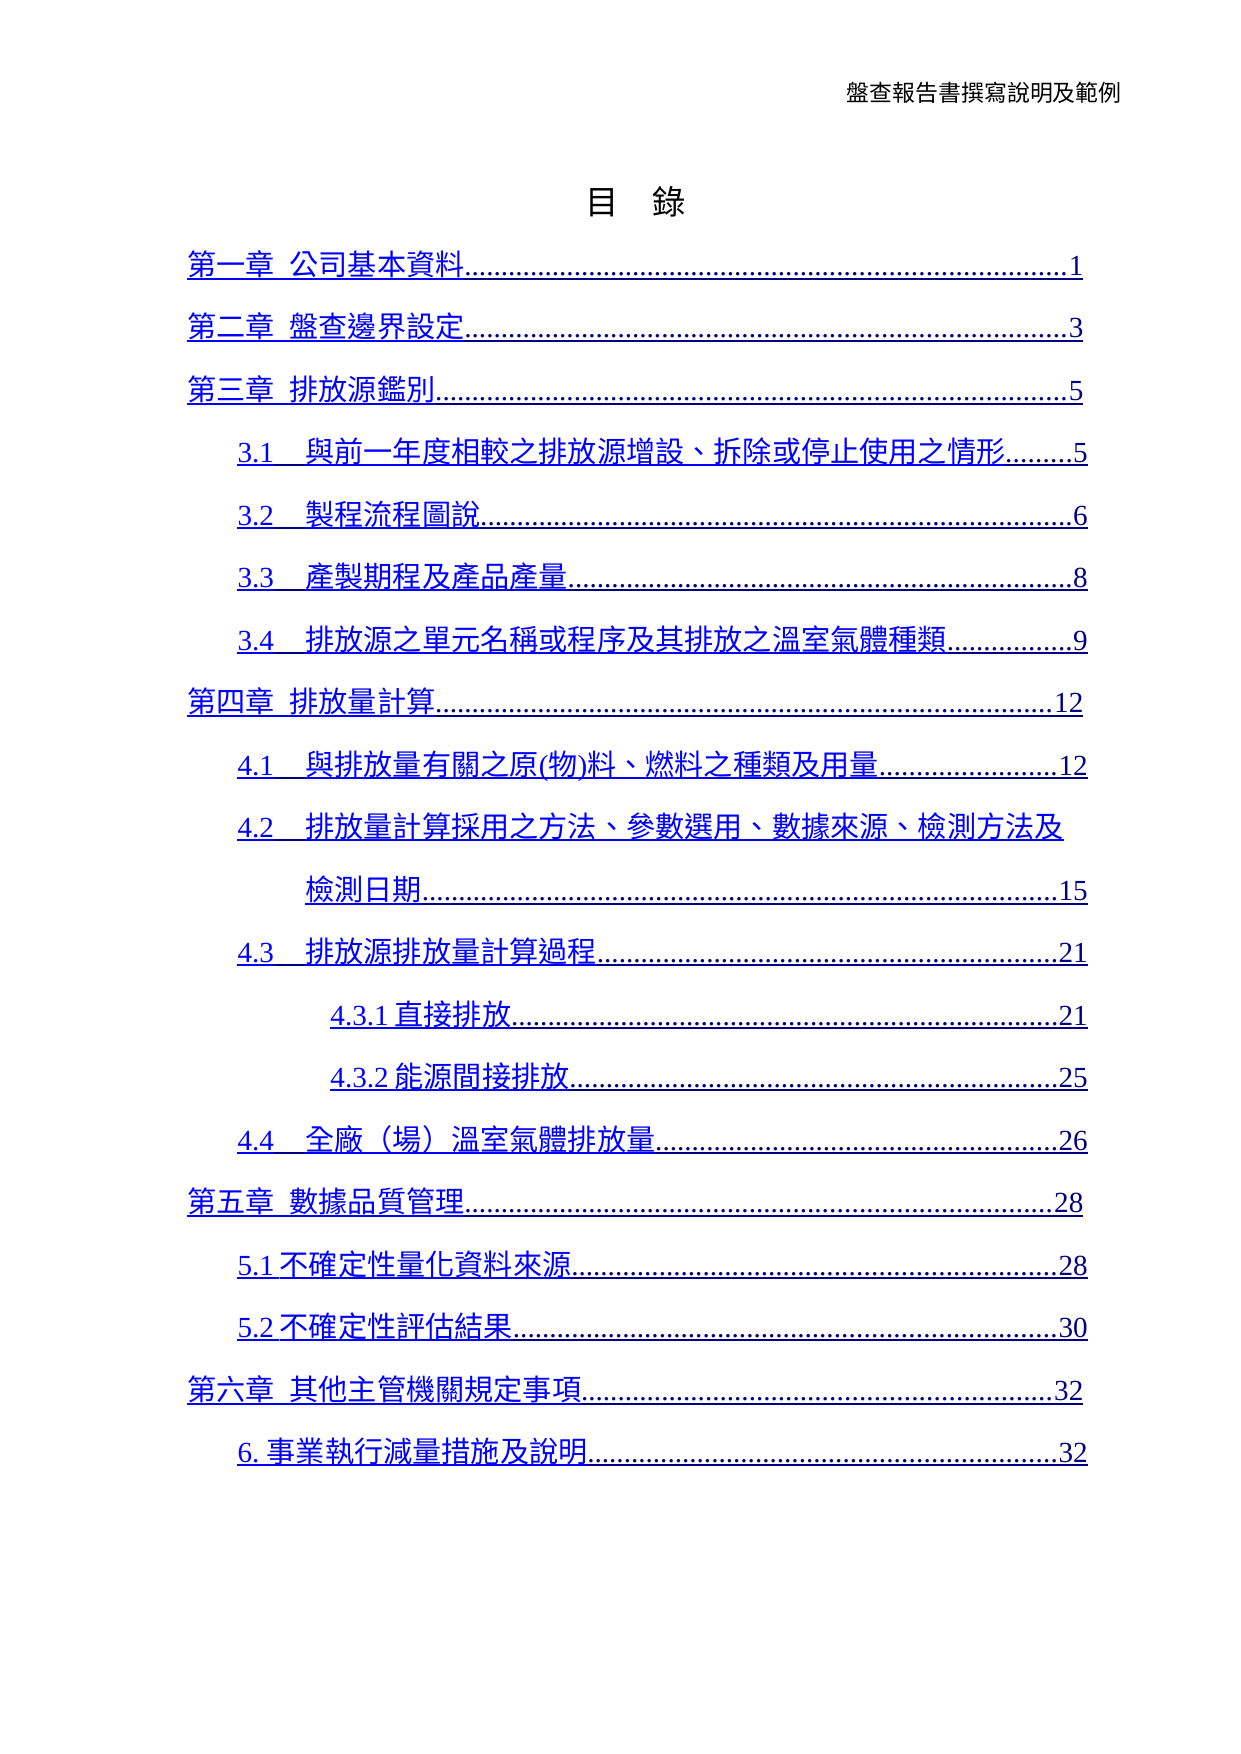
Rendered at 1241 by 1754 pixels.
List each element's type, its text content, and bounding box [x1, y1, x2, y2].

text [237, 1279, 1087, 1283]
text [187, 1217, 1083, 1221]
text [237, 966, 1087, 971]
text 5.1不確定性量化資料來源 28 [237, 1221, 1087, 1277]
text 3.4 排放源之單元名稱或程序及其排放之溫室氣體種類 9 [237, 596, 1087, 652]
text [237, 529, 1087, 533]
text 4.1 與排放量有關之原(物)料、燃料之種類及用量 12 [237, 721, 1087, 777]
text 5.2不確定性評估結果 30 [237, 1283, 1087, 1339]
text 3.2 製程流程圖說 6 [237, 471, 1087, 527]
text 4.3 排放源排放量計算過程 21 [237, 908, 1087, 964]
text 3.3 產製期程及產品產量 8 [237, 533, 1087, 589]
text 第二章 盤查邊界設定 3 [187, 283, 1083, 340]
text 目 錄 [187, 158, 1083, 221]
text [237, 1466, 1087, 1471]
text [187, 717, 1083, 721]
text 第六章 其他主管機關規定事項 32 [187, 1346, 1083, 1403]
text [187, 342, 1083, 346]
text 第四章 排放量計算 12 [187, 658, 1083, 715]
text 4.3.1直接排放 21 [330, 971, 1087, 1027]
text [330, 1091, 1087, 1096]
text 4.2 排放量計算採用之方法、參數選用、數據來源、檢測方法及檢測日期 15 [237, 783, 1087, 908]
text [237, 1154, 1087, 1158]
text 6. 事業執行減量措施及說明 32 [237, 1408, 1087, 1464]
text [330, 1029, 1087, 1033]
text [237, 466, 1087, 471]
text 第三章 排放源鑑別 5 [187, 346, 1083, 403]
text [237, 654, 1087, 658]
text 4.3.2能源間接排放 25 [330, 1033, 1087, 1089]
text 第一章 公司基本資料 1 [187, 221, 1083, 278]
text 3.1 與前一年度相較之排放源增設、拆除或停止使用之情形 5 [237, 408, 1087, 464]
text [237, 591, 1087, 596]
text [237, 779, 1087, 783]
text 第五章 數據品質管理 28 [187, 1158, 1083, 1215]
text [237, 1341, 1087, 1346]
text 4.4 全廠（場）溫室氣體排放量 26 [237, 1096, 1087, 1152]
